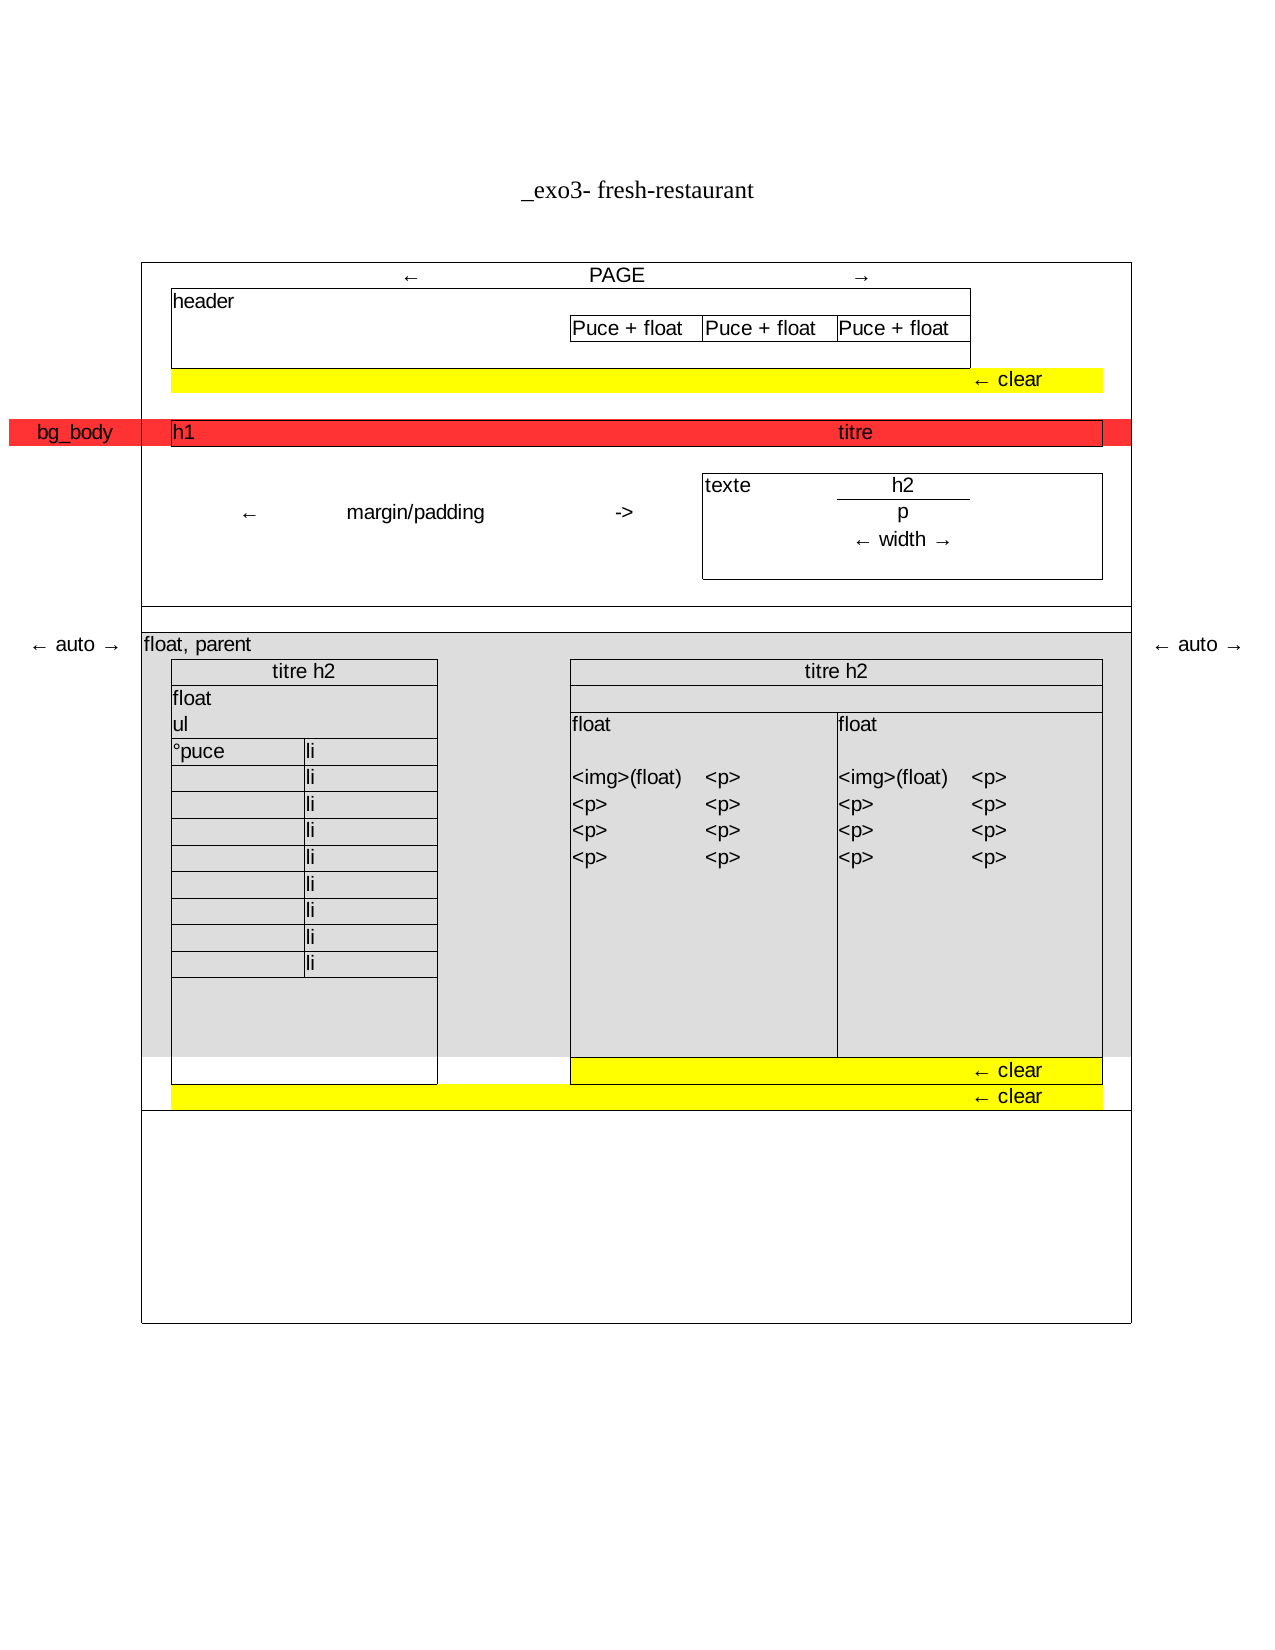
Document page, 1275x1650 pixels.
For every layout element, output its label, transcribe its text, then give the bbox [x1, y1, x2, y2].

text _exo3- fresh-restaurant [118, 176, 1157, 204]
